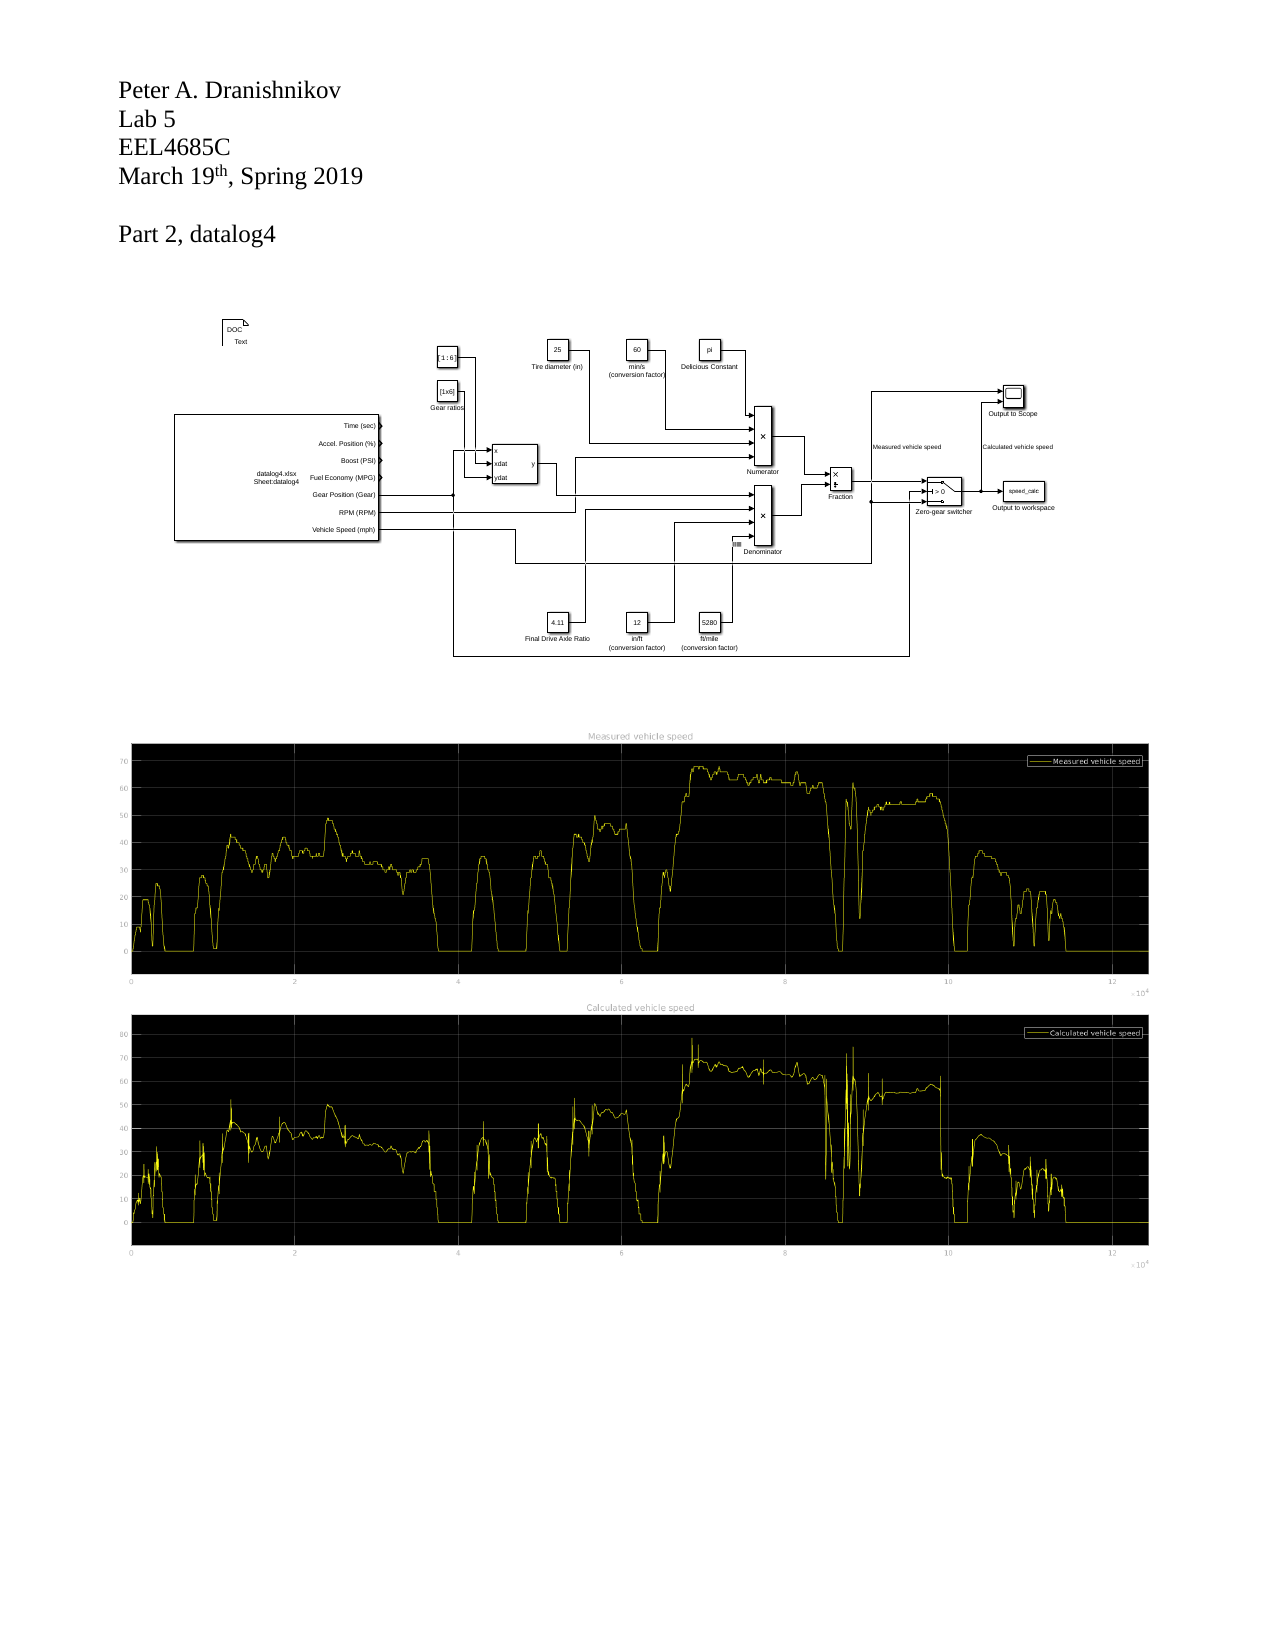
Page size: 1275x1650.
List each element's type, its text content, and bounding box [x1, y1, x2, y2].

text Part 2, datalog4 [118, 219, 1157, 247]
